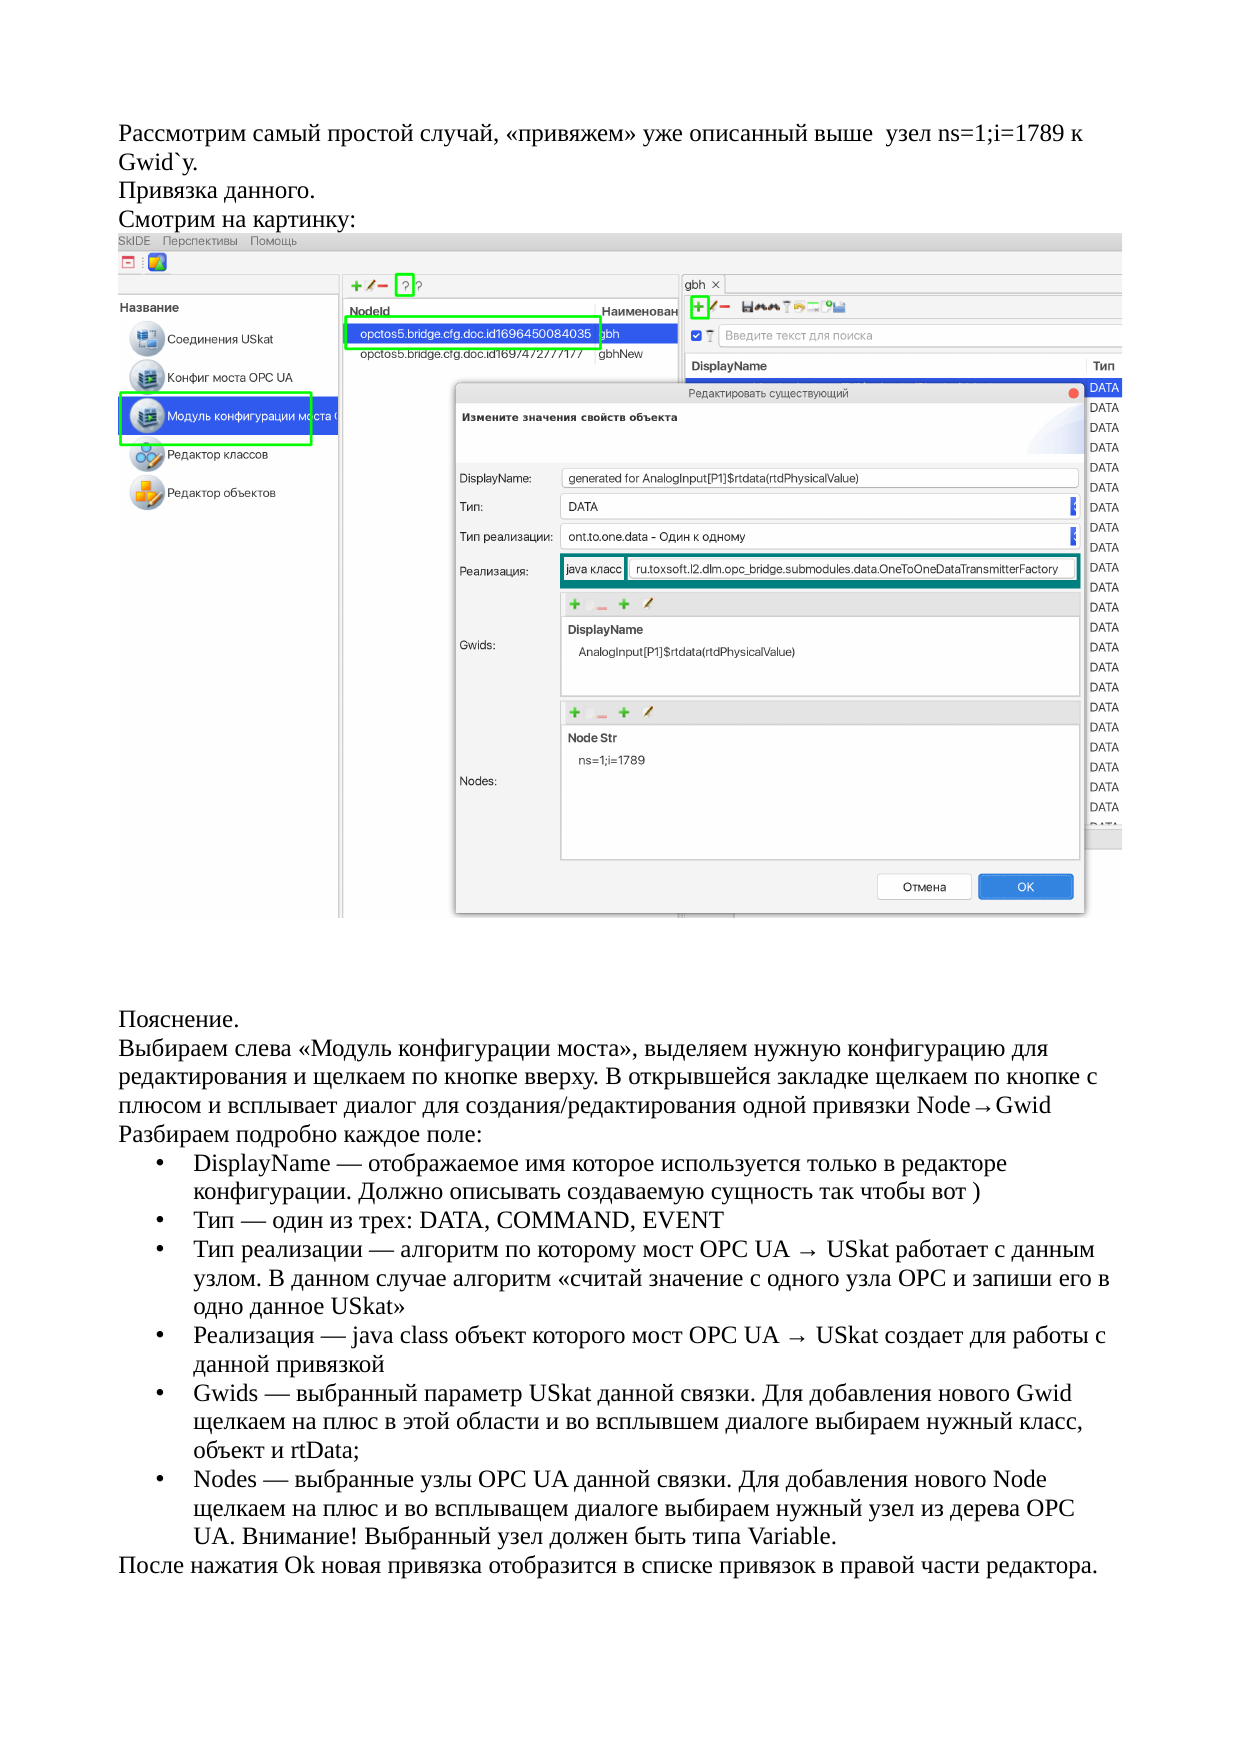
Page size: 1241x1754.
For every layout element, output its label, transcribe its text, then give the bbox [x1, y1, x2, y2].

text Привязка данного. [118, 176, 1122, 204]
list Nodes — выбранные узлы OPC UA данной связки. Для добавления нового Node щелкаем на плюс и во всплыващем диалоге выбираем нужный узел из дерева OPC UA. Внимание! Выбранный узел должен быть типа Variable. [156, 1464, 1122, 1550]
text Выбираем слева «Модуль конфигурации моста», выделяем нужную конфигурацию для редактирования и щелкаем по кнопке вверху. В открывшейся закладке щелкаем по кнопке с плюсом и всплывает диалог для создания/редактирования одной привязки Node→Gwid [118, 1033, 1122, 1119]
list Тип — один из трех: DATA, COMMAND, EVENT [156, 1205, 1122, 1234]
text Разбираем подробно каждое поле: [118, 1119, 1122, 1148]
text Пояснение. [118, 1004, 1122, 1033]
text После нажатия Ok новая привязка отобразится в списке привязок в правой части редактора. [118, 1550, 1122, 1579]
text Рассмотрим самый простой случай, «привяжем» уже описанный выше узел ns=1;i=1789 к Gwid`у. [118, 118, 1122, 176]
text Смотрим на картинку: [118, 204, 1122, 233]
list Gwids — выбранный параметр USkat данной связки. Для добавления нового Gwid щелкаем на плюс в этой области и во всплывшем диалоге выбираем нужный класс, объект и rtData; [156, 1378, 1122, 1464]
list Реализация — java class объект которого мост OPC UA → USkat создает для работы с данной привязкой [156, 1320, 1122, 1378]
list DisplayName — отображаемое имя которое используется только в редакторе конфигурации. Должно описывать создаваемую сущность так чтобы вот ) [156, 1148, 1122, 1205]
picture [118, 233, 1123, 918]
list Тип реализации — алгоритм по которому мост OPC UA → USkat работает с данным узлом. В данном случае алгоритм «считай значение с одного узла OPC и запиши его в одно данное USkat» [156, 1234, 1122, 1320]
